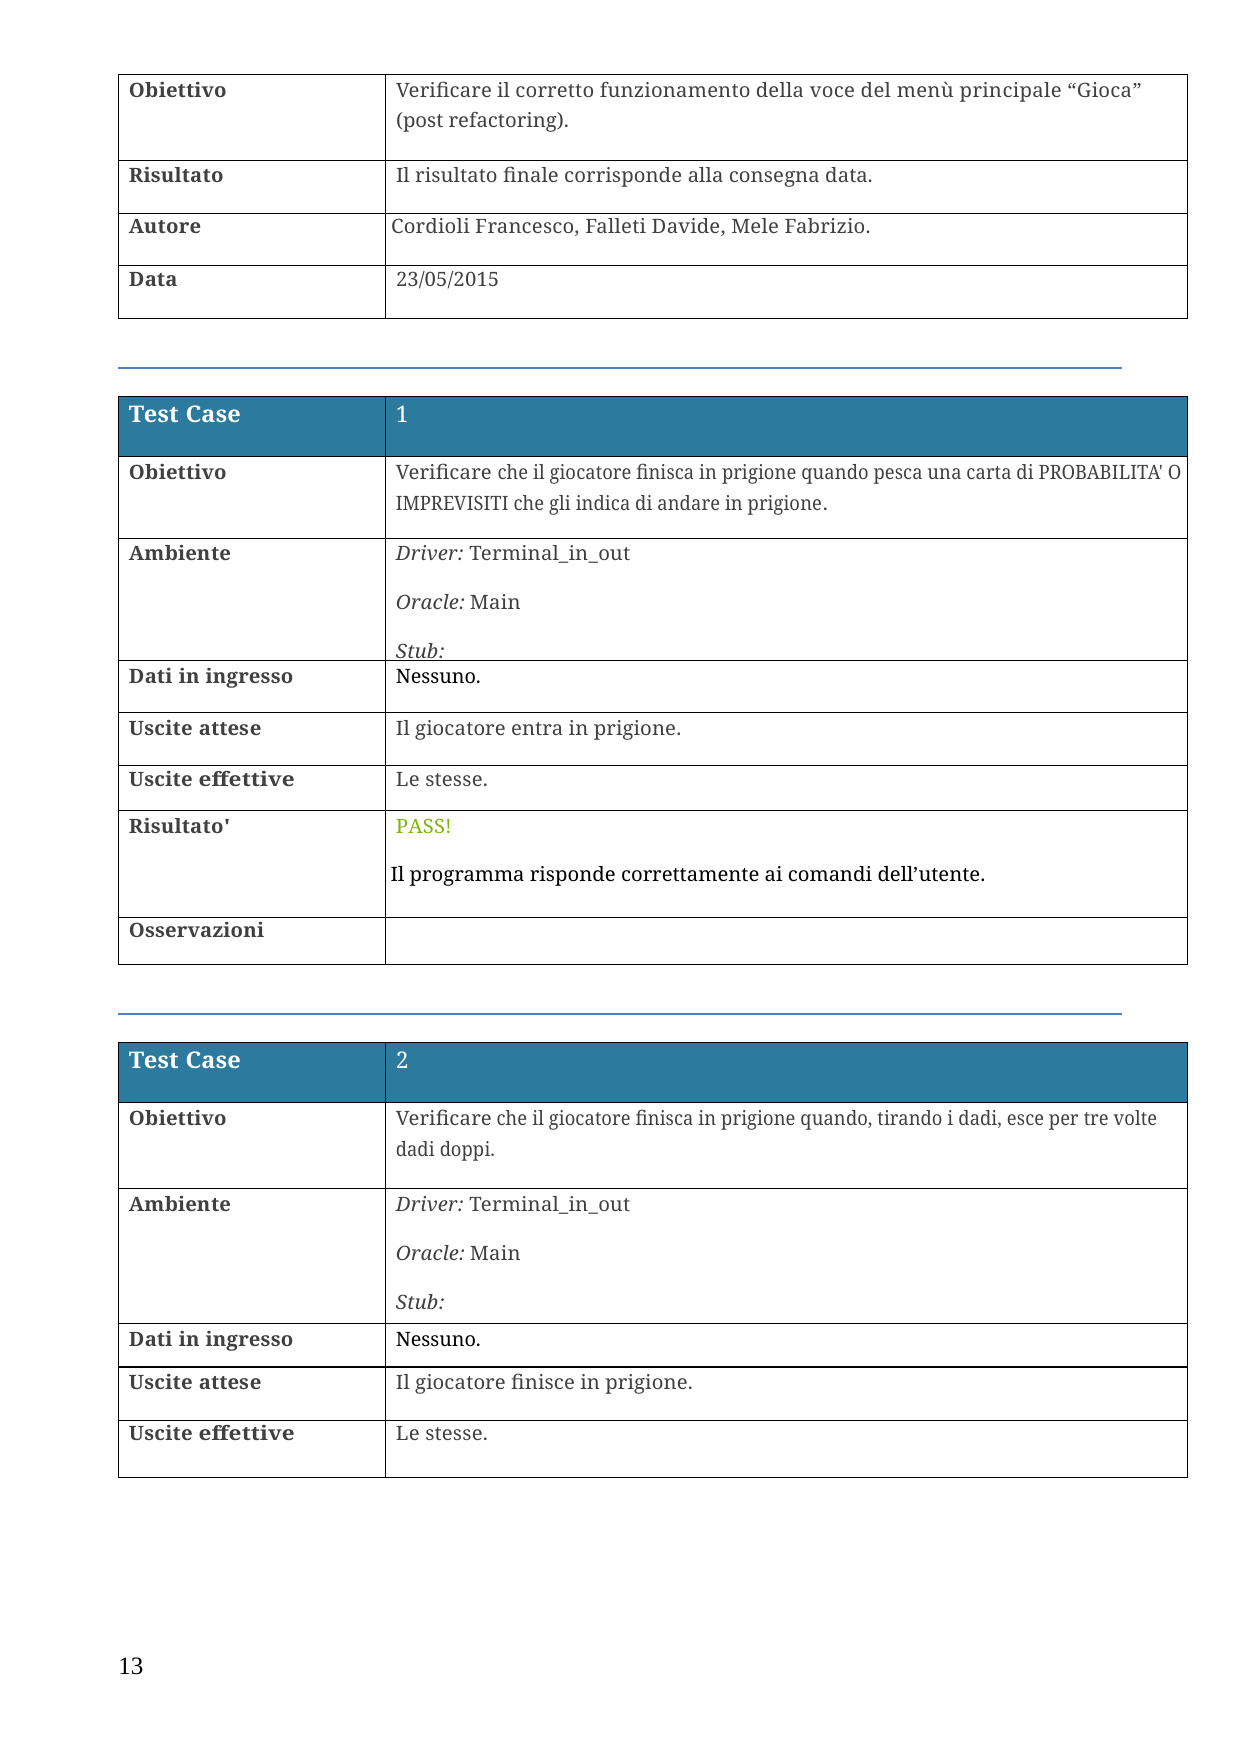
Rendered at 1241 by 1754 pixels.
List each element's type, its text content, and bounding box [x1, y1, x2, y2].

table_cell Cordioli Francesco, Falleti Davide, Mele Fabrizio. [386, 214, 1187, 265]
table_cell Il risultato finale corrisponde alla consegna data. [386, 161, 1187, 213]
table_cell 23/05/2015 [386, 266, 1187, 318]
table_cell Obiettivo [119, 1103, 385, 1188]
table_header Test Case [119, 1043, 385, 1102]
table_cell Dati in ingresso [119, 661, 385, 712]
table_cell Verificare il corretto funzionamento della voce del menù principale “Gioca” (post refactoring). [386, 75, 1187, 159]
table_cell Obiettivo [119, 75, 385, 159]
table_cell Ambiente [119, 539, 385, 660]
table_cell Le stesse. [386, 766, 1187, 810]
table_cell Il giocatore entra in prigione. [386, 713, 1187, 765]
table_cell Uscite attese [119, 713, 385, 765]
table_cell Risultato' [119, 811, 385, 917]
table_header 2 [386, 1043, 1187, 1102]
table_cell Data [119, 266, 385, 318]
table_cell Nessuno. [386, 661, 1187, 712]
table_cell Dati in ingresso [119, 1324, 385, 1366]
table_header Test Case [119, 397, 385, 456]
table_cell Le stesse. [386, 1421, 1187, 1477]
table_cell Uscite effettive [119, 766, 385, 810]
table_cell Obiettivo [119, 457, 385, 537]
table_cell Risultato [119, 161, 385, 213]
table_cell Uscite attese [119, 1368, 385, 1420]
table_header 1 [386, 397, 1187, 456]
table_cell Nessuno. [386, 1324, 1187, 1366]
table_cell Autore [119, 214, 385, 265]
table_cell Il giocatore finisce in prigione. [386, 1368, 1187, 1420]
table_cell Osservazioni [119, 918, 385, 964]
table_cell Driver: Terminal_in_out Oracle: Main Stub: [386, 1189, 1187, 1323]
table_cell Driver: Terminal_in_out Oracle: Main Stub: [386, 539, 1187, 660]
table_cell Verificare che il giocatore finisca in prigione quando, tirando i dadi, esce per tre volte dadi doppi. [386, 1103, 1187, 1188]
table_cell [386, 918, 1187, 964]
table_cell Verificare che il giocatore finisca in prigione quando pesca una carta di PROBABILITA' O IMPREVISITI che gli indica di andare in prigione. [386, 457, 1187, 537]
table_cell Ambiente [119, 1189, 385, 1323]
table_cell PASS! Il programma risponde correttamente ai comandi dell’utente. [386, 811, 1187, 917]
table_cell Uscite effettive [119, 1421, 385, 1477]
